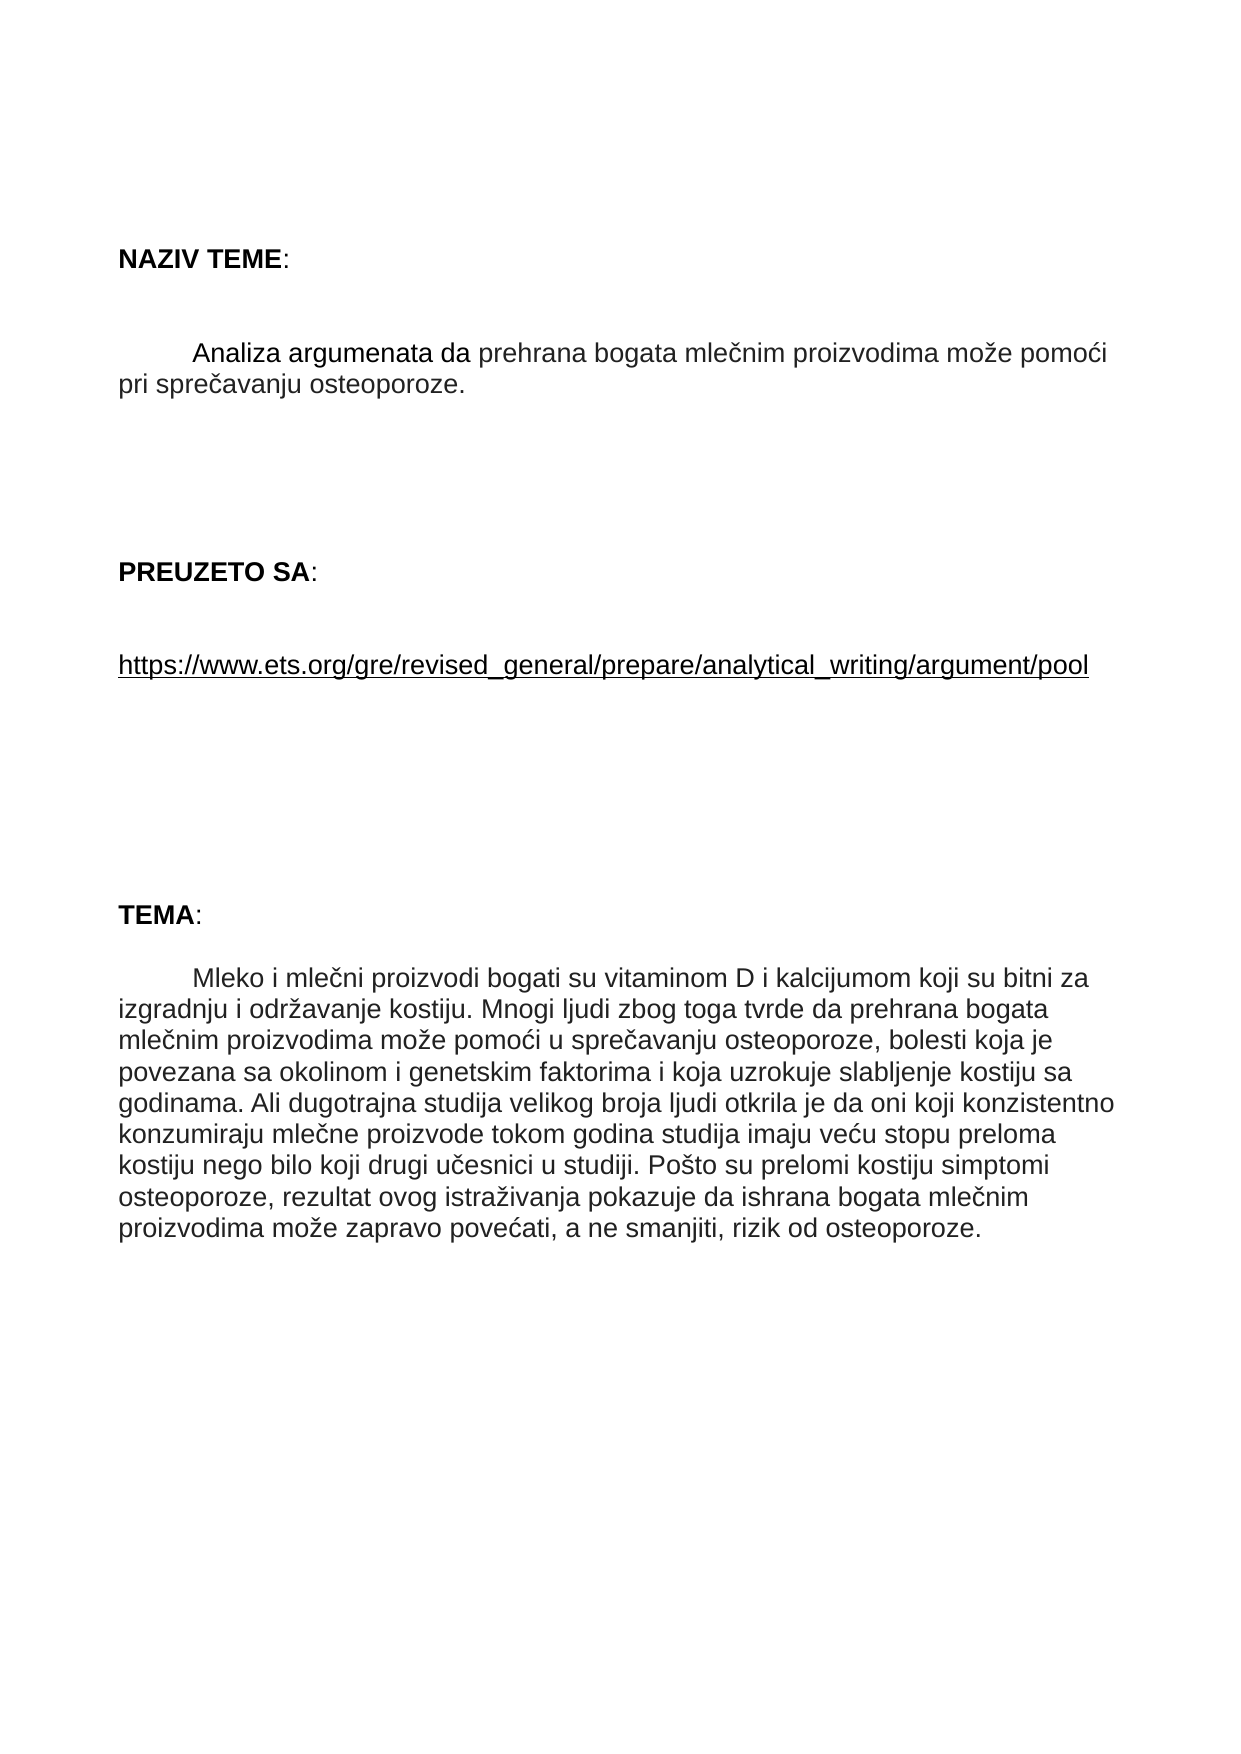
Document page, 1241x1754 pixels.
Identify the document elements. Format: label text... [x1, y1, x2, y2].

text NAZIV TEME: [118, 243, 1122, 274]
text https://www.ets.org/gre/revised_general/prepare/analytical_writing/argument/pool [118, 649, 1122, 681]
text TEMA: [118, 899, 1122, 931]
text PREUZETO SA: [118, 556, 1122, 587]
text Mleko i mlečni proizvodi bogati su vitaminom D i kalcijumom koji su bitni za izgradnju i održavanje kostiju. Mnogi ljudi zbog toga tvrde da prehrana bogata mlečnim proizvodima može pomoći u sprečavanju osteoporoze, bolesti koja je povezana sa okolinom i genetskim faktorima i koja uzrokuje slabljenje kostiju sa godinama. Ali dugotrajna studija velikog broja ljudi otkrila je da oni koji konzistentno konzumiraju mlečne proizvode tokom godina studija imaju veću stopu preloma kostiju nego bilo koji drugi učesnici u studiji. Pošto su prelomi kostiju simptomi osteoporoze, rezultat ovog istraživanja pokazuje da ishrana bogata mlečnim proizvodima može zapravo povećati, a ne smanjiti, rizik od osteoporoze. [118, 931, 1122, 1243]
text Analiza argumenata da prehrana bogata mlečnim proizvodima može pomoći pri sprečavanju osteoporoze. [118, 337, 1122, 399]
